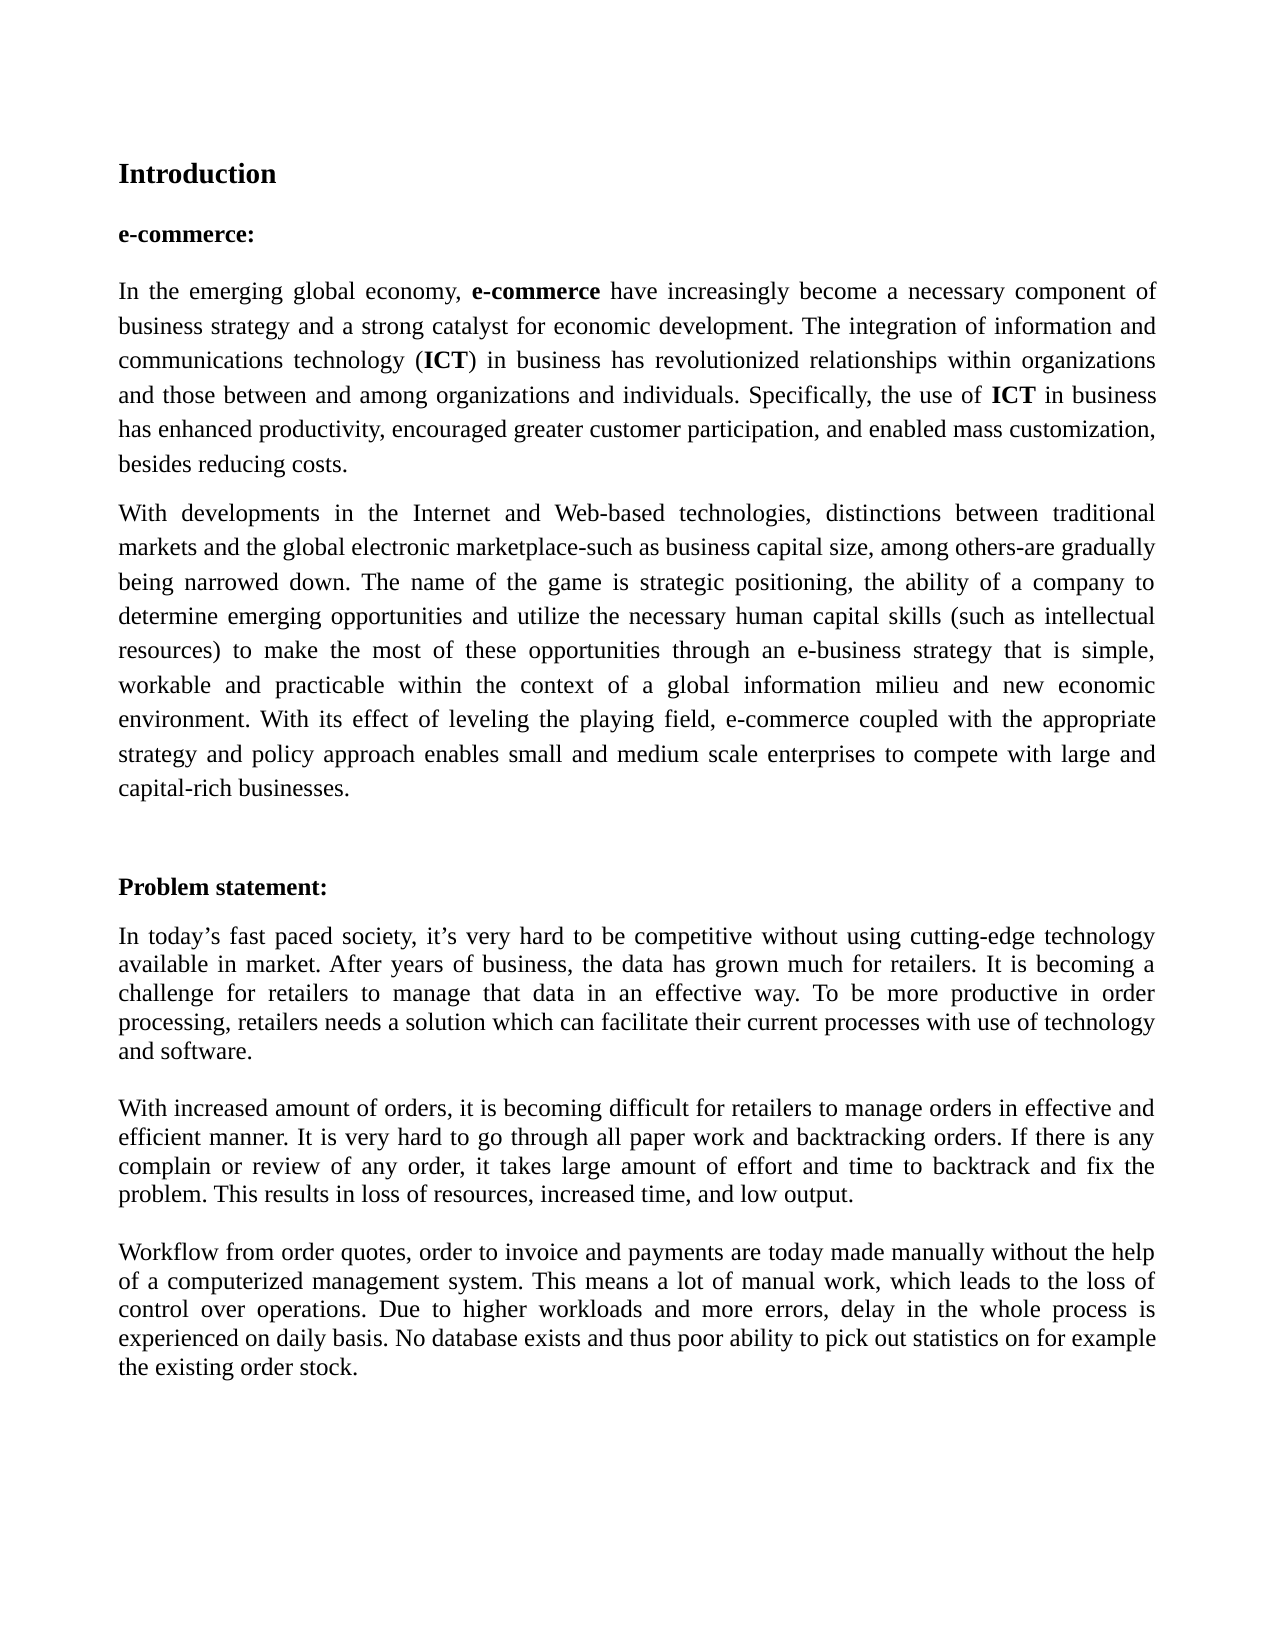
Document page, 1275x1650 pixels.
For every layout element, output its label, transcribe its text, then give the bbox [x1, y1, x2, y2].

text Introduction [118, 156, 1157, 190]
text In the emerging global economy, e-commerce have increasingly become a necessary component of business strategy and a strong catalyst for economic development. The integration of information and communications technology (ICT) in business has revolutionized relationships within organizations and those between and among organizations and individuals. Specifically, the use of ICT in business has enhanced productivity, encouraged greater customer participation, and enabled mass customization, besides reducing costs. [118, 276, 1157, 477]
text With developments in the Internet and Web-based technologies, distinctions between traditional markets and the global electronic marketplace-such as business capital size, among others-are gradually being narrowed down. The name of the game is strategic positioning, the ability of a company to determine emerging opportunities and utilize the necessary human capital skills (such as intellectual resources) to make the most of these opportunities through an e-business strategy that is simple, workable and practicable within the context of a global information milieu and new economic environment. With its effect of leveling the playing field, e-commerce coupled with the appropriate strategy and policy approach enables small and medium scale enterprises to compete with large and capital-rich businesses. [118, 498, 1157, 802]
text With increased amount of orders, it is becoming difficult for retailers to manage orders in effective and efficient manner. It is very hard to go through all paper work and backtracking orders. If there is any complain or review of any order, it takes large amount of effort and time to backtrack and fix the problem. This results in loss of resources, increased time, and low output. [118, 1093, 1157, 1208]
text Workflow from order quotes, order to invoice and payments are today made manually without the help of a computerized management system. This means a lot of manual work, which leads to the loss of control over operations. Due to higher workloads and more errors, delay in the whole process is experienced on daily basis. No database exists and thus poor ability to pick out statistics on for example the existing order stock. [118, 1237, 1157, 1381]
text e-commerce: [118, 219, 1157, 247]
text Problem statement: [118, 872, 1157, 900]
text In today’s fast paced society, it’s very hard to be competitive without using cutting-edge technology available in market. After years of business, the data has grown much for retailers. It is becoming a challenge for retailers to manage that data in an effective way. To be more productive in order processing, retailers needs a solution which can facilitate their current processes with use of technology and software. [118, 921, 1157, 1064]
